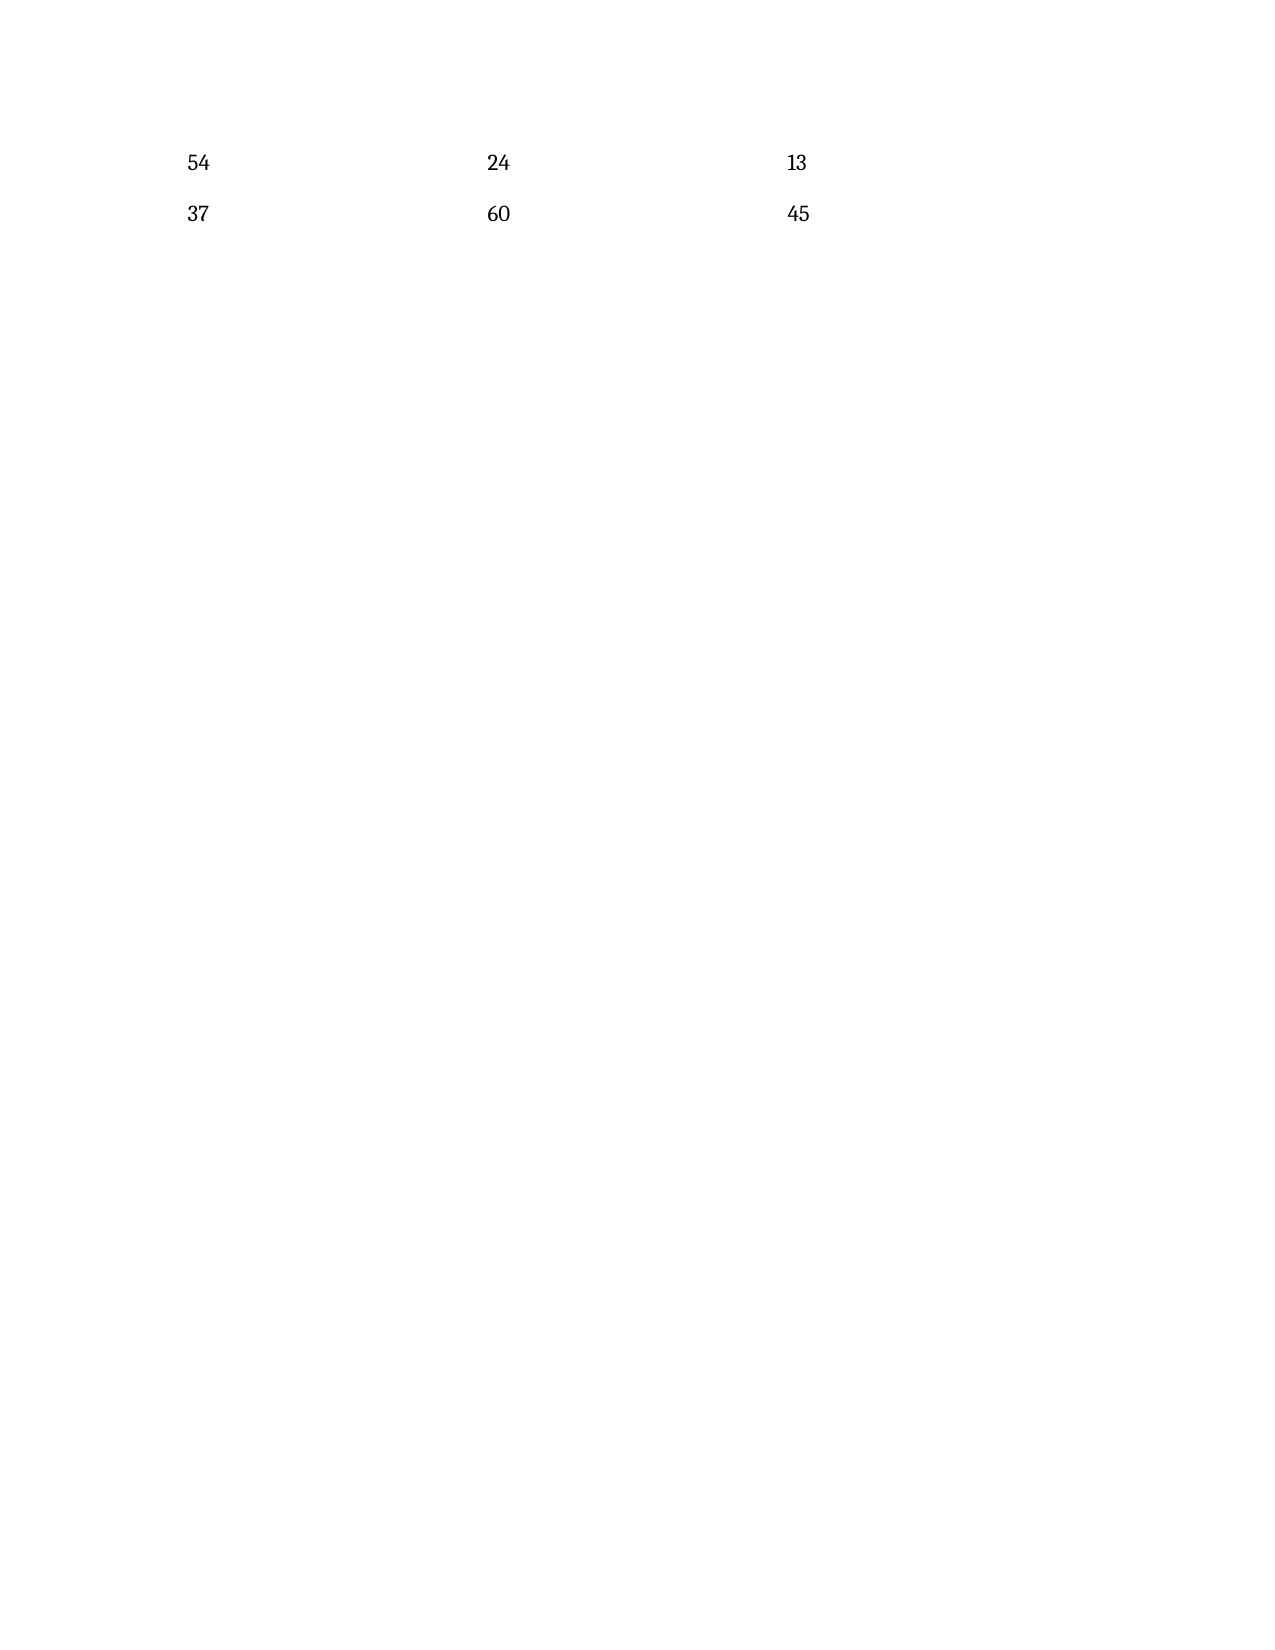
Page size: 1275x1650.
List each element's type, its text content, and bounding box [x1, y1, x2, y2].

table_cell 54 [176, 150, 476, 201]
table_cell 24 [476, 150, 776, 201]
table_cell 45 [776, 201, 1076, 252]
table_cell 37 [176, 201, 476, 252]
table_cell 13 [776, 150, 1076, 201]
table_cell 60 [476, 201, 776, 252]
